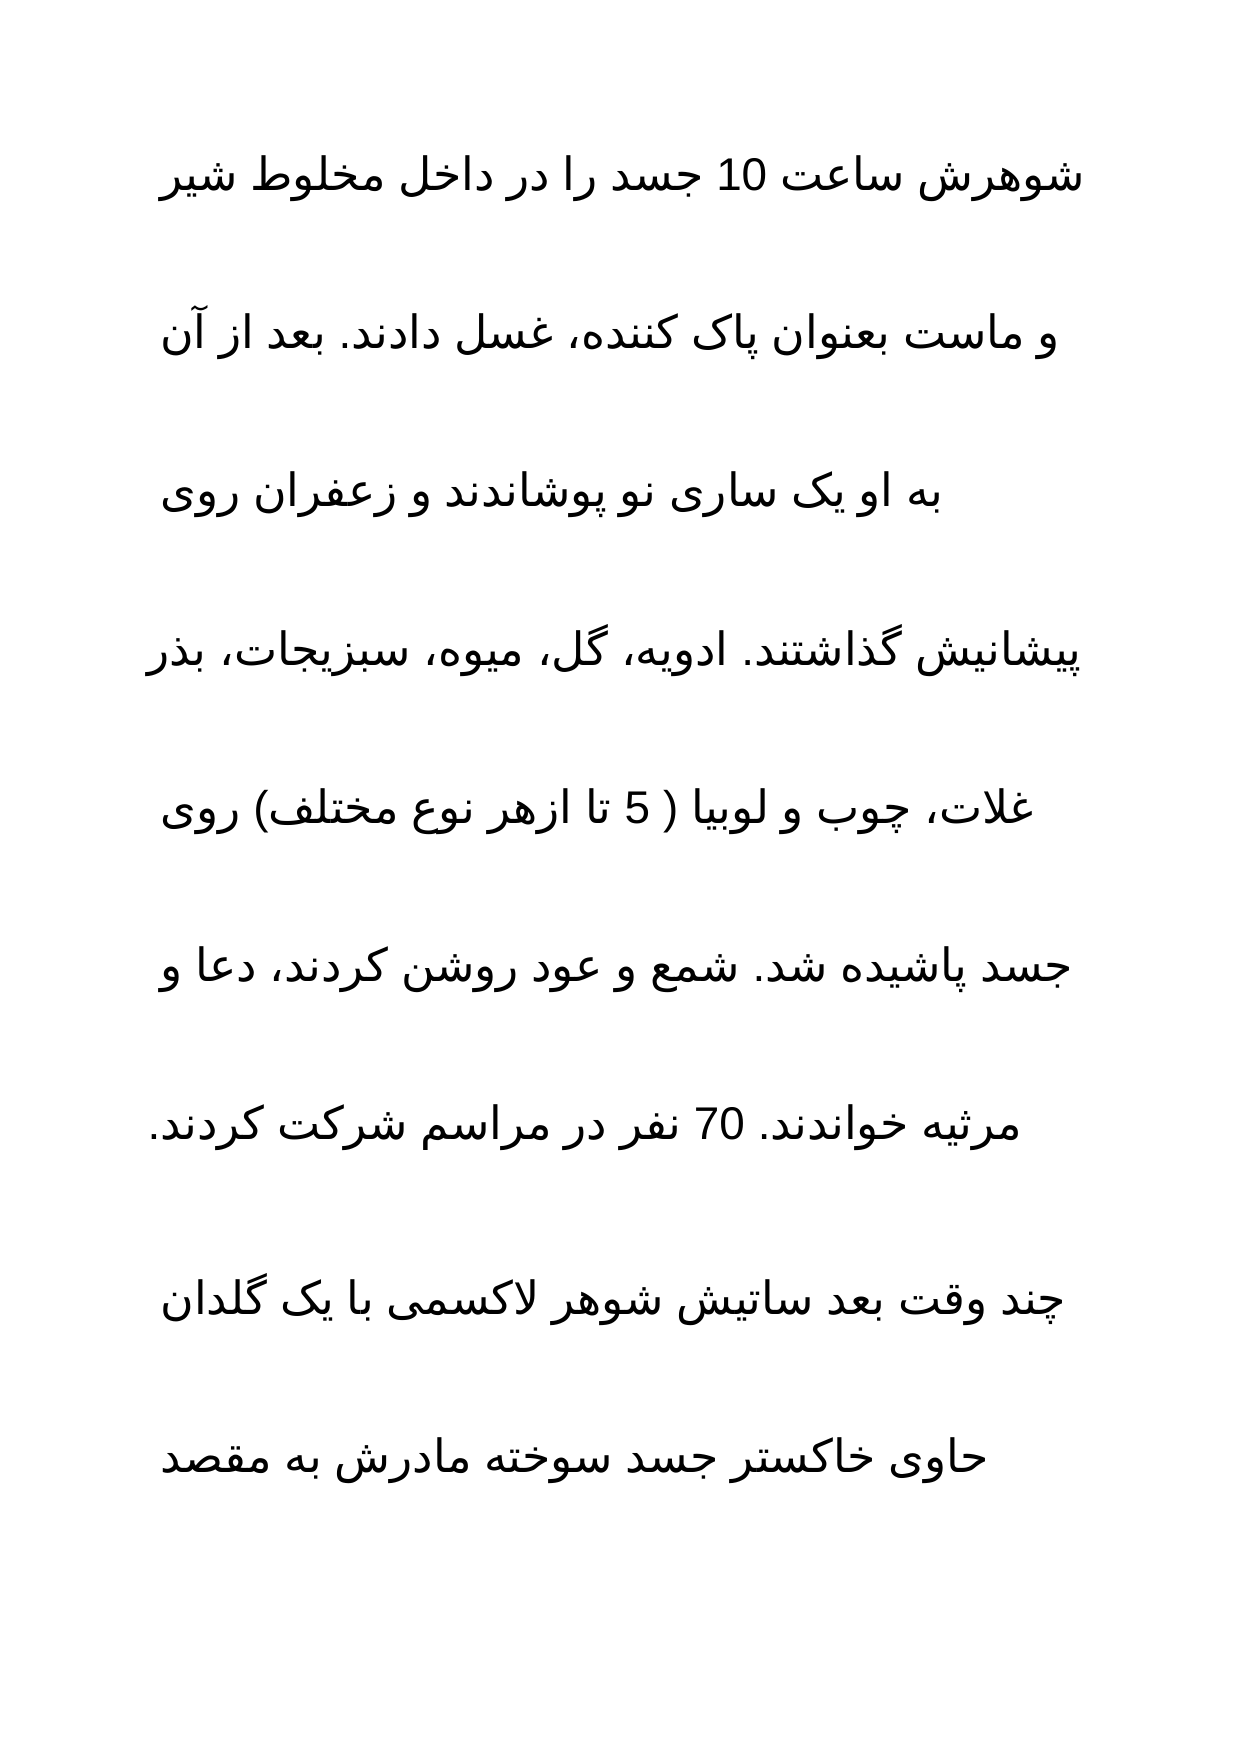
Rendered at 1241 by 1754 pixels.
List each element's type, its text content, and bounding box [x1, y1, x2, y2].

text لاکسمی خان همه چیز را در دفترچه یادداشت اش نوشت. مرگ مادر شوهرم و چگونگی مراقب از جسد مرده مسئله اصلی همه خانواده و اقوام بود. لاکسمی از داخل نوشته ها میخواند که چگونه یک روحانی از Hare Krishna خواسته شد که بیاید و چگونه به جسد رسیدگی شد. لاکسمی و خواهرهای شوهرش ساعت 10 جسد را در داخل مخلوط شیر و ماست بعنوان پاک کننده، غسل دادند. بعد از آن به او یک ساری نو پوشاندند و زعفران روی پیشانیش گذاشتند. ادویه، گل، میوه، سبزیجات، بذر غلات، چوب و لوبیا ( 5 تا ازهر نوع مختلف) روی جسد پاشیده شد. شمع و عود روشن کردند، دعا و مرثیه خواندند. 70 نفر در مراسم شرکت کردند. [148, 148, 1093, 1149]
text چند وقت بعد ساتیش شوهر لاکسمی با یک گلدان حاوی خاکستر جسد سوخته مادرش به مقصد هندوستان مسافرت کرد. مقصد Haridvar کنار رود گنگا بود. در آنجا او خاکستر را داخل رود ریخت. برای لاکسمی و شوهرش هم، اینچنین خواهد شد. این دو از اواخر دهه 60 در سوئد کار و زندگی کرده اند، زمانیکه بمیرند بنابر آیین هندو باید خاکسترشان در رود گنگا پاشیده شود تا روح شان آرام گیرد. [148, 1271, 1093, 1482]
